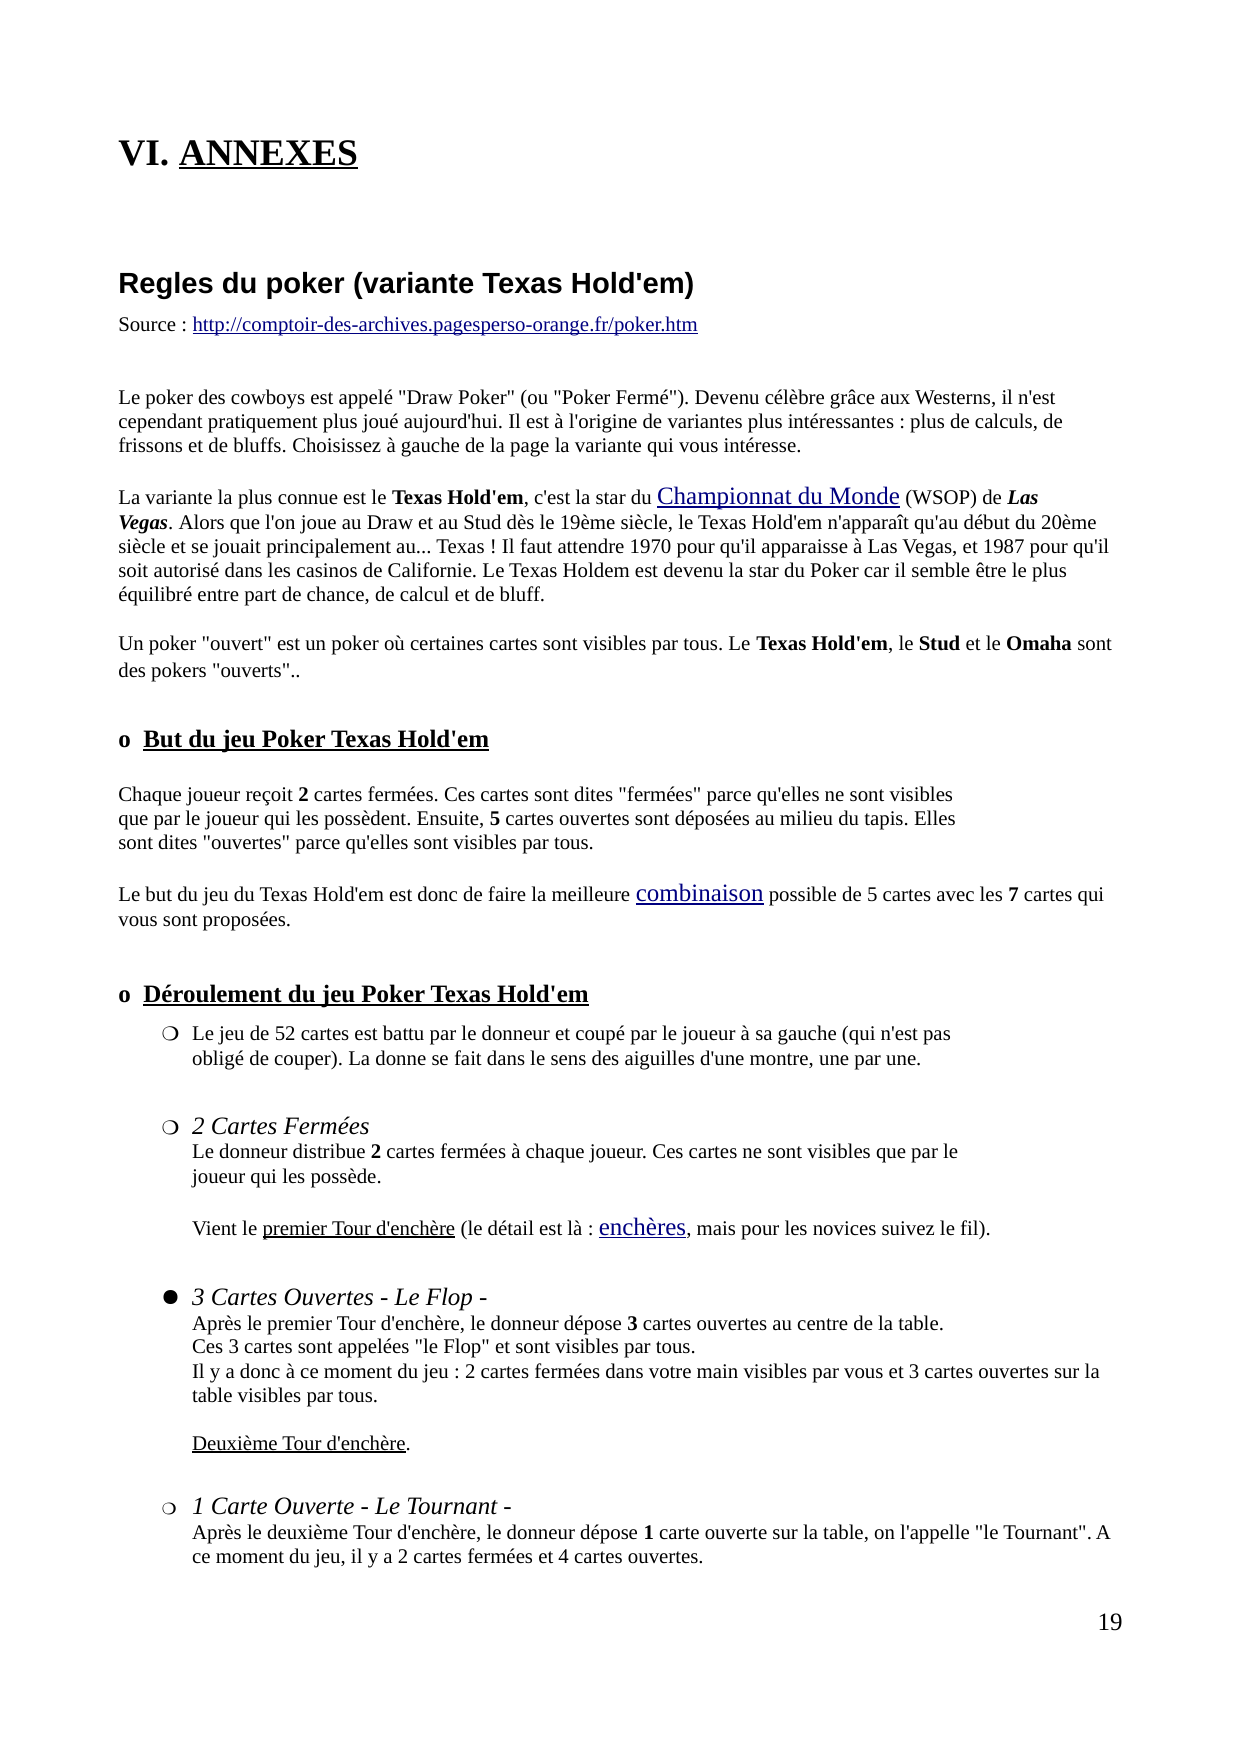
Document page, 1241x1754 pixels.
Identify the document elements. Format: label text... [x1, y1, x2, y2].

text Le poker des cowboys est appelé "Draw Poker" (ou "Poker Fermé"). Devenu célèbre grâce aux Westerns, il n'est cependant pratiquement plus joué aujourd'hui. Il est à l'origine de variantes plus intéressantes : plus de calculs, de frissons et de bluffs. Choisissez à gauche de la page la variante qui vous intéresse. La variante la plus connue est le Texas Hold'em, c'est la star du Championnat du Monde (WSOP) de Las Vegas. Alors que l'on joue au Draw et au Stud dès le 19ème siècle, le Texas Hold'em n'apparaît qu'au début du 20ème siècle et se jouait principalement au... Texas ! Il faut attendre 1970 pour qu'il apparaisse à Las Vegas, et 1987 pour qu'il soit autorisé dans les casinos de Californie. Le Texas Holdem est devenu la star du Poker car il semble être le plus équilibré entre part de chance, de calcul et de bluff. Un poker "ouvert" est un poker où certaines cartes sont visibles par tous. Le Texas Hold'em, le Stud et le Omaha sont des pokers "ouverts".. [118, 385, 1122, 683]
text Source : http://comptoir-des-archives.pagesperso-orange.fr/poker.htm [118, 312, 1122, 336]
list Le jeu de 52 cartes est battu par le donneur et coupé par le joueur à sa gauche (qui n'est pas obligé de couper). La donne se fait dans le sens des aiguilles d'une montre, une par une. [162, 1021, 1122, 1098]
text o But du jeu Poker Texas Hold'em Chaque joueur reçoit 2 cartes fermées. Ces cartes sont dites "fermées" parce qu'elles ne sont visibles que par le joueur qui les possèdent. Ensuite, 5 cartes ouvertes sont déposées au milieu du tapis. Elles sont dites "ouvertes" parce qu'elles sont visibles par tous. Le but du jeu du Texas Hold'em est donc de faire la meilleure combinaison possible de 5 cartes avec les 7 cartes qui vous sont proposées. o Déroulement du jeu Poker Texas Hold'em [118, 696, 1122, 1008]
subtitle Annexes [118, 130, 1122, 173]
list 1 Carte Ouverte - Le Tournant - Après le deuxième Tour d'enchère, le donneur dépose 1 carte ouverte sur la table, on l'appelle "le Tournant". A ce moment du jeu, il y a 2 cartes fermées et 4 cartes ouvertes. [162, 1491, 1122, 1568]
list 3 Cartes Ouvertes - Le Flop - Après le premier Tour d'enchère, le donneur dépose 3 cartes ouvertes au centre de la table. Ces 3 cartes sont appelées "le Flop" et sont visibles par tous. Il y a donc à ce moment du jeu : 2 cartes fermées dans votre main visibles par vous et 3 cartes ouvertes sur la table visibles par tous. Deuxième Tour d'enchère. [162, 1282, 1122, 1479]
subtitle Regles du poker (variante Texas Hold'em) [118, 266, 1122, 299]
list 2 Cartes Fermées Le donneur distribue 2 cartes fermées à chaque joueur. Ces cartes ne sont visibles que par le joueur qui les possède. Vient le premier Tour d'enchère (le détail est là : enchères, mais pour les novices suivez le fil). [162, 1111, 1122, 1269]
